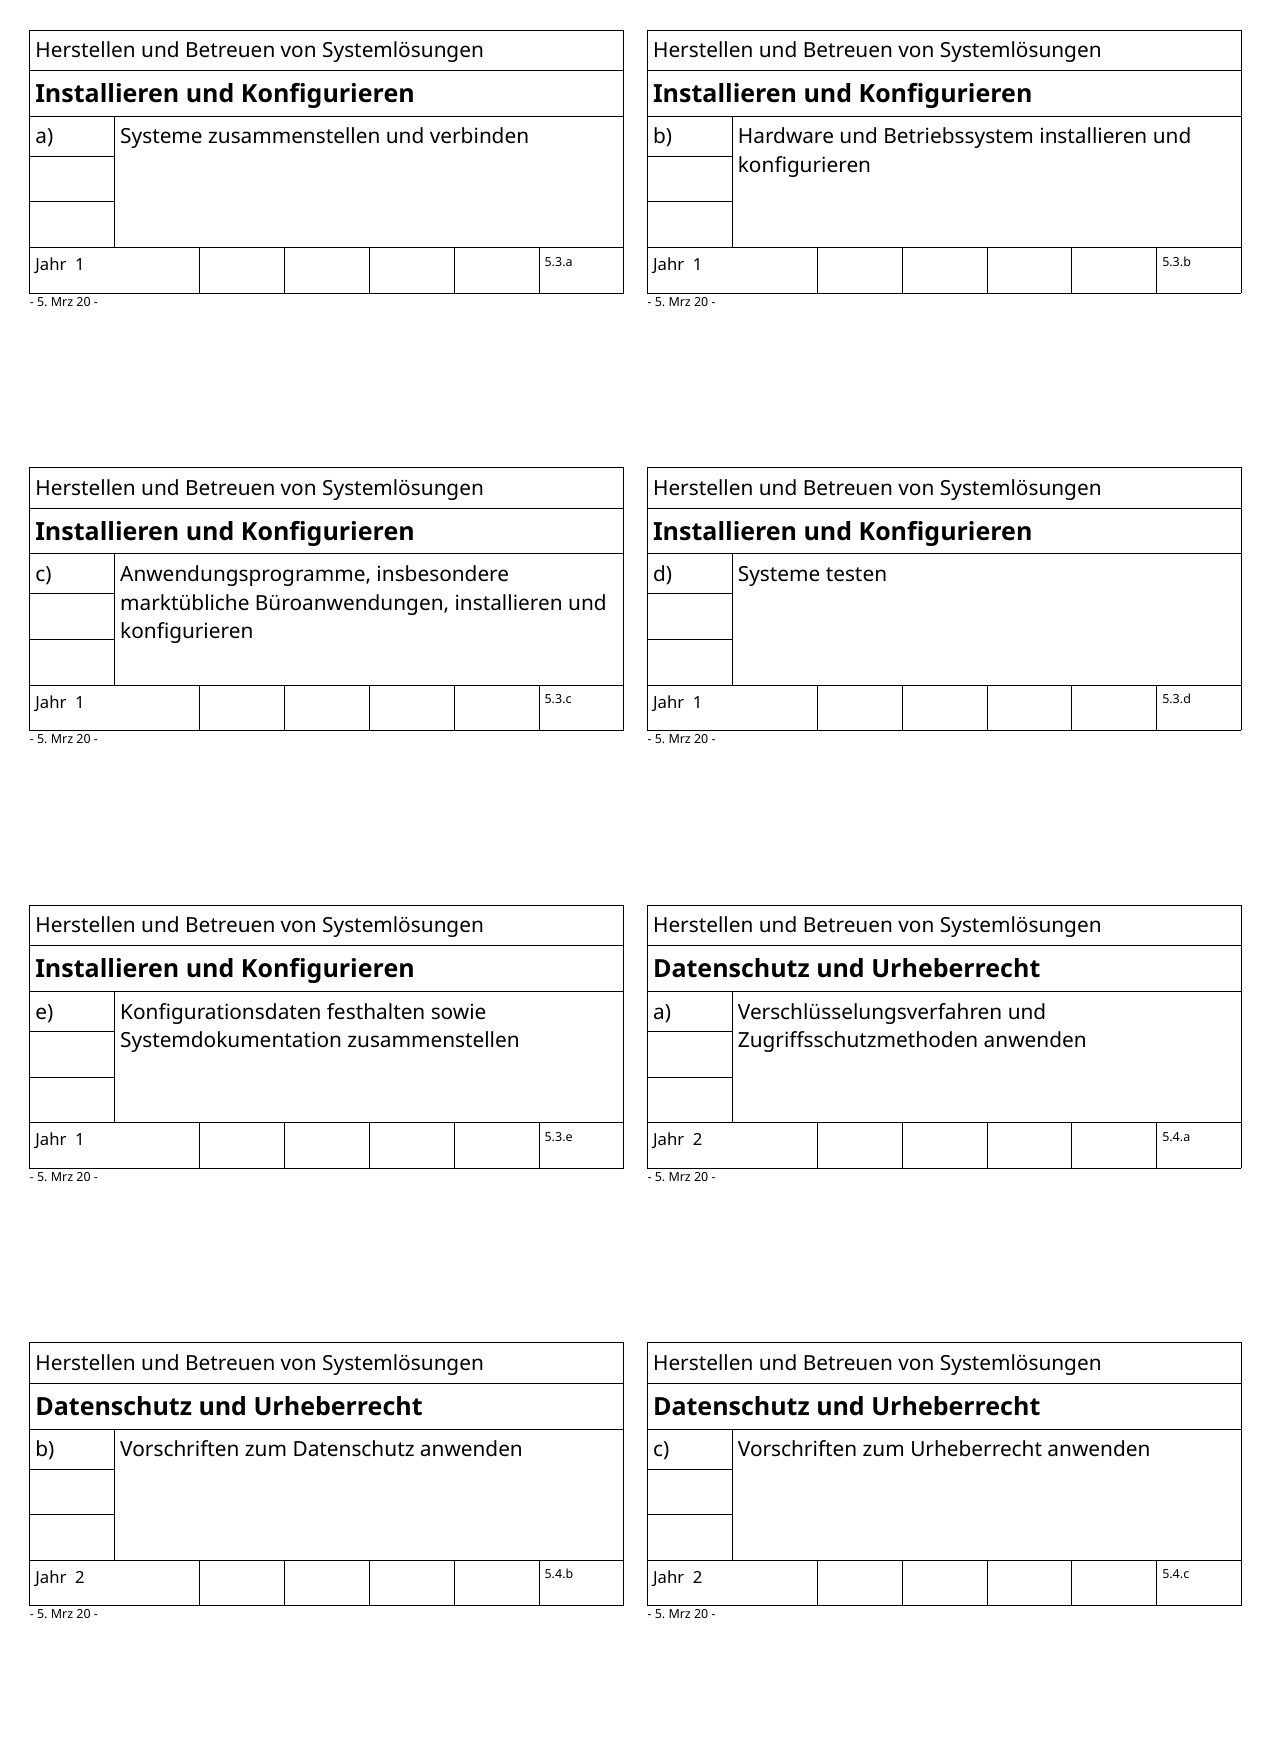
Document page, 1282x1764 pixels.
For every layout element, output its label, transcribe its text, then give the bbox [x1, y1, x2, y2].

table_cell [455, 248, 539, 293]
table_cell Datenschutz und Urheberrecht [30, 1384, 623, 1428]
table_cell b) [30, 1430, 114, 1468]
table_cell a) [648, 992, 732, 1031]
table_cell [285, 248, 369, 293]
table_cell [285, 686, 369, 730]
table_header Herstellen und Betreuen von Systemlösungen [30, 1343, 623, 1383]
table_header Herstellen und Betreuen von Systemlösungen [648, 31, 1241, 70]
table_cell [648, 1032, 732, 1077]
table_cell [370, 1561, 454, 1605]
table_cell Jahr 2 [648, 1123, 817, 1168]
text - 5. Mrz 20 - [29, 1606, 623, 1623]
table_cell [370, 686, 454, 730]
table_cell [30, 1470, 114, 1514]
table_cell 5.3.a [540, 248, 623, 293]
table_cell [903, 1123, 987, 1168]
table_cell [818, 1561, 902, 1605]
table_cell 5.3.c [540, 686, 623, 730]
text - 5. Mrz 20 - [647, 1606, 1241, 1623]
table_cell Datenschutz und Urheberrecht [648, 946, 1241, 991]
table_cell [370, 1123, 454, 1168]
table_cell Vorschriften zum Datenschutz anwenden [115, 1430, 623, 1560]
table_cell 5.3.d [1157, 686, 1241, 730]
table_cell [903, 1561, 987, 1605]
table_cell [285, 1123, 369, 1168]
table_header Herstellen und Betreuen von Systemlösungen [648, 1343, 1241, 1383]
table_cell [30, 594, 114, 639]
table_cell [30, 202, 114, 247]
text - 5. Mrz 20 - [647, 731, 1241, 747]
table_cell [988, 1561, 1071, 1605]
table_cell [903, 686, 987, 730]
table_cell [200, 686, 284, 730]
table_header Herstellen und Betreuen von Systemlösungen [30, 31, 623, 70]
table_cell [648, 157, 732, 201]
table_cell Hardware und Betriebssystem installieren und konfigurieren [733, 117, 1241, 247]
table_cell [648, 594, 732, 639]
table_cell Installieren und Konfigurieren [648, 509, 1241, 553]
table_cell Datenschutz und Urheberrecht [648, 1384, 1241, 1428]
table_cell Jahr 1 [30, 248, 199, 293]
table_cell Konfigurationsdaten festhalten sowie Systemdokumentation zusammenstellen [115, 992, 623, 1122]
table_cell Jahr 1 [30, 686, 199, 730]
table_cell [818, 1123, 902, 1168]
table_cell [988, 1123, 1071, 1168]
table_cell Systeme zusammenstellen und verbinden [115, 117, 623, 247]
text - 5. Mrz 20 - [29, 1169, 623, 1185]
table_cell Systeme testen [733, 554, 1241, 684]
table_cell [1072, 1123, 1156, 1168]
table_cell [30, 1032, 114, 1077]
table_cell Jahr 1 [30, 1123, 199, 1168]
table_cell Installieren und Konfigurieren [30, 509, 623, 553]
table_cell Jahr 2 [648, 1561, 817, 1605]
table_cell 5.4.a [1157, 1123, 1241, 1168]
table_cell [818, 686, 902, 730]
table_header Herstellen und Betreuen von Systemlösungen [648, 906, 1241, 945]
table_cell Jahr 2 [30, 1561, 199, 1605]
table_cell [30, 1515, 114, 1560]
table_cell Jahr 1 [648, 686, 817, 730]
table_cell [455, 1561, 539, 1605]
table_cell [200, 1561, 284, 1605]
text - 5. Mrz 20 - [647, 294, 1241, 310]
table_cell [455, 686, 539, 730]
table_cell Installieren und Konfigurieren [30, 946, 623, 991]
table_cell [200, 248, 284, 293]
table_cell [648, 1470, 732, 1514]
table_cell d) [648, 554, 732, 593]
text - 5. Mrz 20 - [29, 294, 623, 310]
table_cell a) [30, 117, 114, 156]
table_cell [200, 1123, 284, 1168]
table_cell [648, 1078, 732, 1122]
text - 5. Mrz 20 - [647, 1169, 1241, 1185]
table_cell 5.3.b [1157, 248, 1241, 293]
table_cell [988, 686, 1071, 730]
table_cell Anwendungsprogramme, insbesondere marktübliche Büroanwendungen, installieren und konfigurieren [115, 554, 623, 684]
table_cell Verschlüsselungsverfahren und Zugriffsschutzmethoden anwenden [733, 992, 1241, 1122]
table_cell 5.3.e [540, 1123, 623, 1168]
table_cell [370, 248, 454, 293]
table_cell [818, 248, 902, 293]
table_cell [648, 202, 732, 247]
table_cell b) [648, 117, 732, 156]
table_cell Jahr 1 [648, 248, 817, 293]
table_cell [648, 1515, 732, 1560]
table_cell 5.4.b [540, 1561, 623, 1605]
table_cell e) [30, 992, 114, 1031]
table_cell [30, 640, 114, 684]
table_cell [1072, 686, 1156, 730]
table_cell Installieren und Konfigurieren [30, 71, 623, 116]
table_cell [285, 1561, 369, 1605]
table_cell [648, 640, 732, 684]
table_cell Vorschriften zum Urheberrecht anwenden [733, 1430, 1241, 1560]
table_cell [30, 157, 114, 201]
table_header Herstellen und Betreuen von Systemlösungen [648, 468, 1241, 508]
table_cell [1072, 1561, 1156, 1605]
text - 5. Mrz 20 - [29, 731, 623, 747]
table_header Herstellen und Betreuen von Systemlösungen [30, 468, 623, 508]
table_cell [988, 248, 1071, 293]
table_cell [455, 1123, 539, 1168]
table_cell c) [648, 1430, 732, 1468]
table_cell [1072, 248, 1156, 293]
table_cell 5.4.c [1157, 1561, 1241, 1605]
table_cell Installieren und Konfigurieren [648, 71, 1241, 116]
table_cell [903, 248, 987, 293]
table_header Herstellen und Betreuen von Systemlösungen [30, 906, 623, 945]
table_cell [30, 1078, 114, 1122]
table_cell c) [30, 554, 114, 593]
